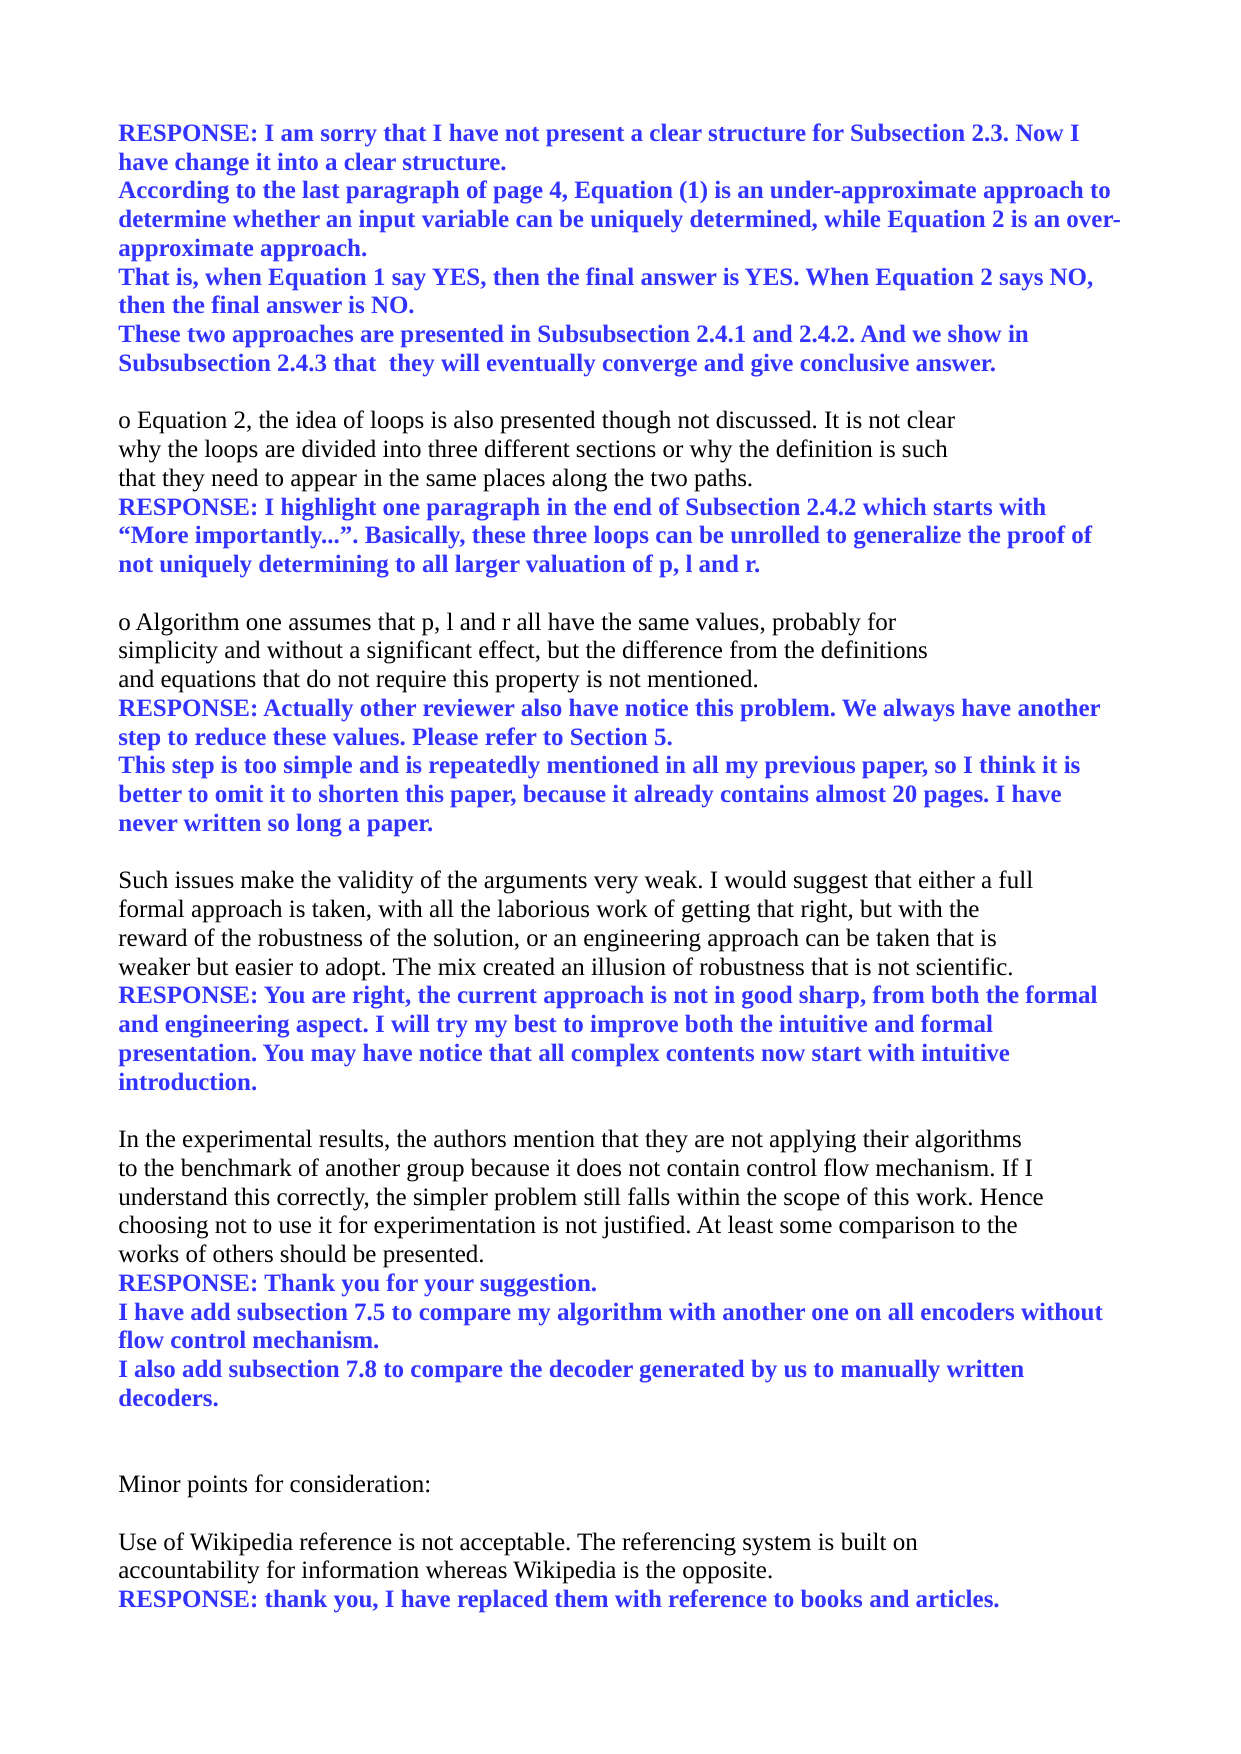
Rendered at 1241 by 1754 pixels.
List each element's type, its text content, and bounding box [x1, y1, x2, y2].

text Such issues make the validity of the arguments very weak. I would suggest that either a full [118, 866, 1122, 894]
text I have add subsection 7.5 to compare my algorithm with another one on all encoders without flow control mechanism. [118, 1297, 1122, 1354]
text RESPONSE: I highlight one paragraph in the end of Subsection 2.4.2 which starts with “More importantly...”. Basically, these three loops can be unrolled to generalize the proof of not uniquely determining to all larger valuation of p, l and r. [118, 492, 1122, 578]
text This step is too simple and is repeatedly mentioned in all my previous paper, so I think it is better to omit it to shorten this paper, because it already contains almost 20 pages. I have never written so long a paper. [118, 751, 1122, 837]
text and equations that do not require this property is not mentioned. [118, 664, 1122, 693]
text o Algorithm one assumes that p, l and r all have the same values, probably for [118, 607, 1122, 636]
text works of others should be presented. [118, 1239, 1122, 1268]
text Use of Wikipedia reference is not acceptable. The referencing system is built on [118, 1527, 1122, 1556]
text to the benchmark of another group because it does not contain control flow mechanism. If I [118, 1153, 1122, 1182]
text According to the last paragraph of page 4, Equation (1) is an under-approximate approach to determine whether an input variable can be uniquely determined, while Equation 2 is an over-approximate approach. [118, 176, 1122, 262]
text o Equation 2, the idea of loops is also presented though not discussed. It is not clear [118, 406, 1122, 434]
text weaker but easier to adopt. The mix created an illusion of robustness that is not scientific. [118, 952, 1122, 981]
text These two approaches are presented in Subsubsection 2.4.1 and 2.4.2. And we show in Subsubsection 2.4.3 that they will eventually converge and give conclusive answer. [118, 319, 1122, 377]
text accountability for information whereas Wikipedia is the opposite. [118, 1556, 1122, 1584]
text that they need to appear in the same places along the two paths. [118, 463, 1122, 492]
text RESPONSE: Actually other reviewer also have notice this problem. We always have another step to reduce these values. Please refer to Section 5. [118, 693, 1122, 751]
text why the loops are divided into three different sections or why the definition is such [118, 434, 1122, 463]
text RESPONSE: I am sorry that I have not present a clear structure for Subsection 2.3. Now I have change it into a clear structure. [118, 118, 1122, 176]
text choosing not to use it for experimentation is not justified. At least some comparison to the [118, 1211, 1122, 1239]
text I also add subsection 7.8 to compare the decoder generated by us to manually written decoders. [118, 1354, 1122, 1412]
text RESPONSE: thank you, I have replaced them with reference to books and articles. [118, 1584, 1122, 1613]
text simplicity and without a significant effect, but the difference from the definitions [118, 636, 1122, 664]
text reward of the robustness of the solution, or an engineering approach can be taken that is [118, 923, 1122, 952]
text RESPONSE: Thank you for your suggestion. [118, 1268, 1122, 1297]
text formal approach is taken, with all the laborious work of getting that right, but with the [118, 894, 1122, 923]
text Minor points for consideration: [118, 1469, 1122, 1498]
text That is, when Equation 1 say YES, then the final answer is YES. When Equation 2 says NO, then the final answer is NO. [118, 262, 1122, 319]
text understand this correctly, the simpler problem still falls within the scope of this work. Hence [118, 1182, 1122, 1211]
text RESPONSE: You are right, the current approach is not in good sharp, from both the formal and engineering aspect. I will try my best to improve both the intuitive and formal presentation. You may have notice that all complex contents now start with intuitive introduction. [118, 981, 1122, 1096]
text In the experimental results, the authors mention that they are not applying their algorithms [118, 1124, 1122, 1153]
